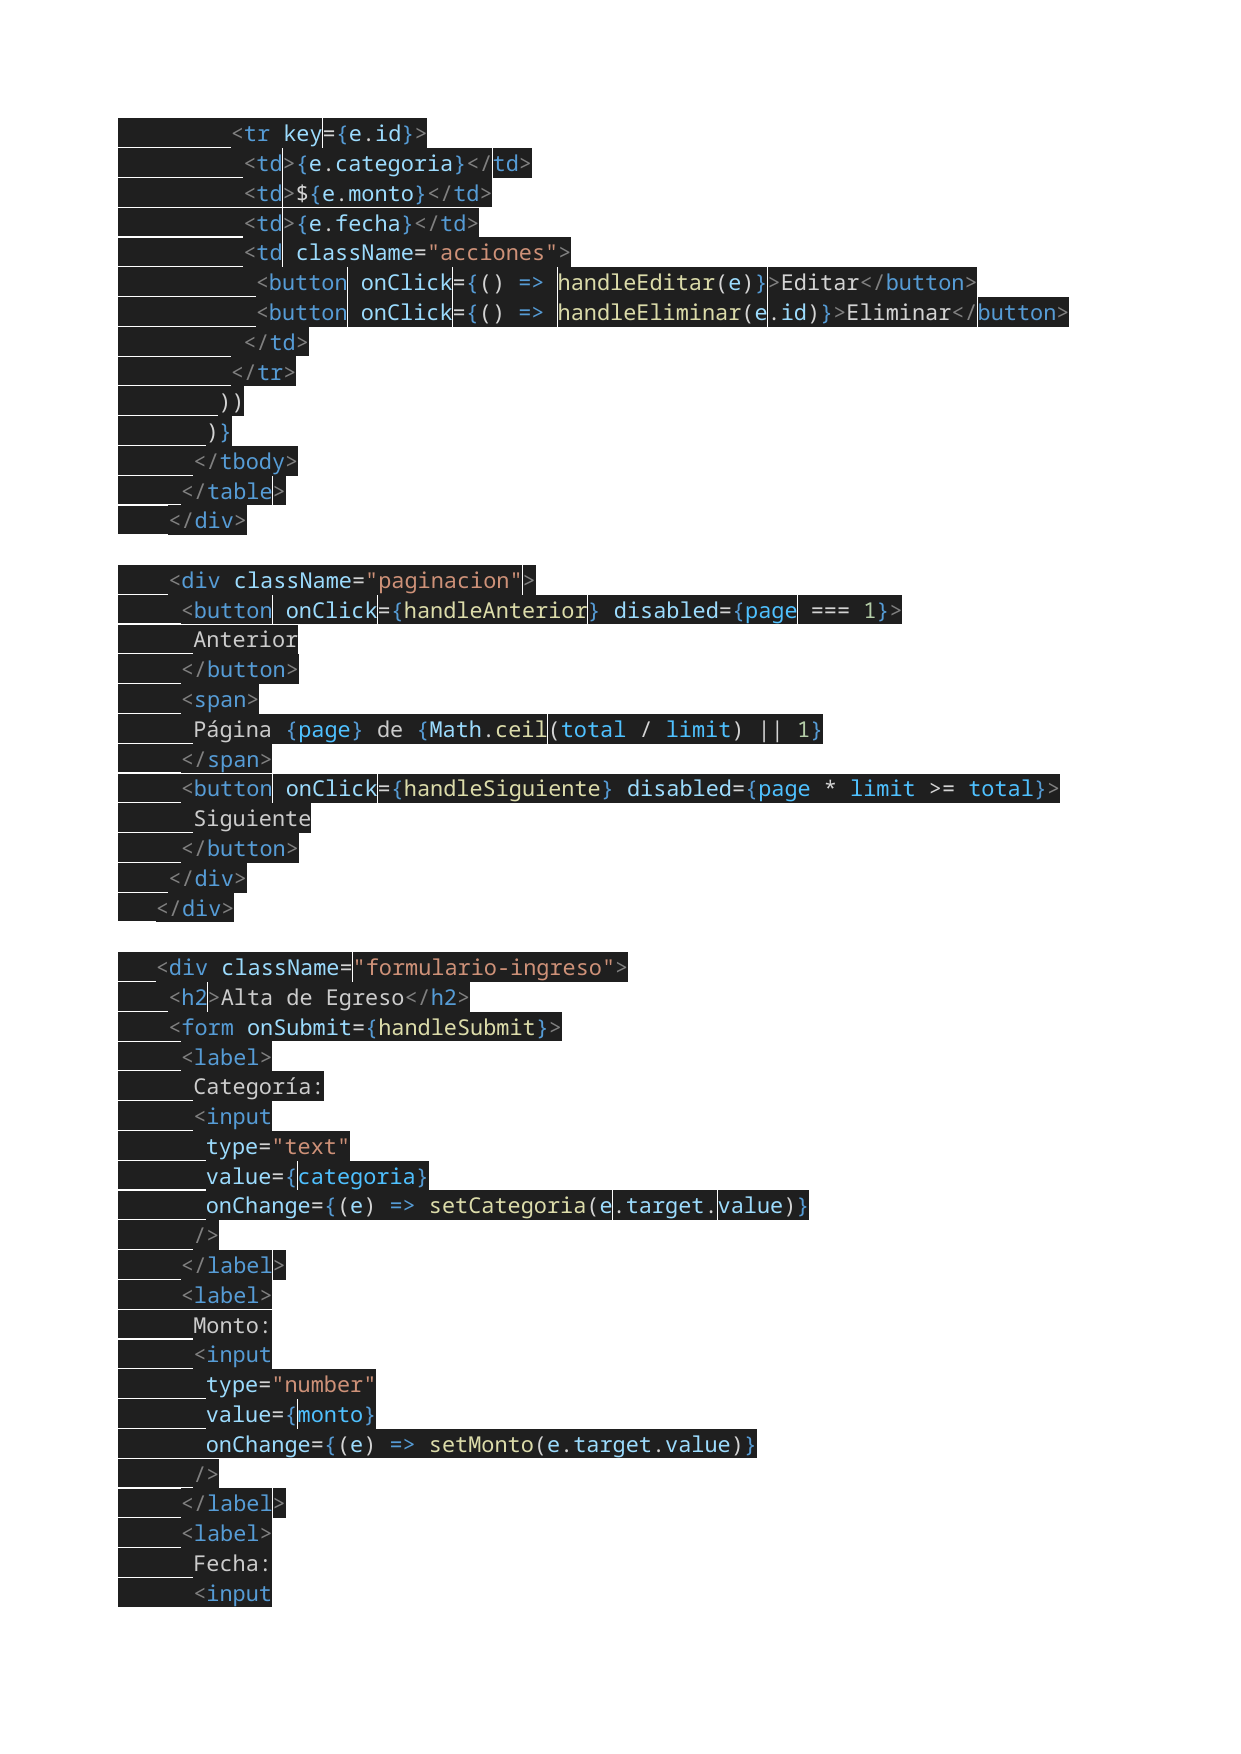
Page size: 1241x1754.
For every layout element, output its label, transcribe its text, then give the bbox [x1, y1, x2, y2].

text <div className="paginacion"> [118, 565, 1122, 595]
text </tr> [118, 356, 1122, 386]
text <td>{e.categoria}</td> [118, 148, 1122, 178]
text )} [118, 416, 1122, 446]
text <td>{e.fecha}</td> [118, 207, 1122, 237]
text </div> [118, 505, 1122, 535]
text <span> [118, 684, 1122, 714]
text <label> [118, 1041, 1122, 1071]
text <tr key={e.id}> [118, 118, 1122, 148]
text Página {page} de {Math.ceil(total / limit) || 1} [118, 714, 1122, 744]
text onChange={(e) => setMonto(e.target.value)} [118, 1429, 1122, 1458]
text <input [118, 1101, 1122, 1131]
text <input [118, 1578, 1122, 1607]
text <td>${e.monto}</td> [118, 178, 1122, 207]
text </td> [118, 327, 1122, 356]
text <form onSubmit={handleSubmit}> [118, 1012, 1122, 1041]
text Categoría: [118, 1071, 1122, 1101]
text <td className="acciones"> [118, 237, 1122, 267]
text </label> [118, 1250, 1122, 1280]
text value={monto} [118, 1399, 1122, 1429]
text type="number" [118, 1369, 1122, 1399]
text <button onClick={() => handleEliminar(e.id)}>Eliminar</button> [118, 297, 1122, 327]
text </span> [118, 744, 1122, 773]
text </button> [118, 654, 1122, 684]
text </button> [118, 833, 1122, 863]
text /> [118, 1220, 1122, 1250]
text </label> [118, 1488, 1122, 1518]
text <input [118, 1339, 1122, 1369]
text Monto: [118, 1309, 1122, 1339]
text <h2>Alta de Egreso</h2> [118, 982, 1122, 1012]
text )) [118, 386, 1122, 416]
text <label> [118, 1280, 1122, 1309]
text Fecha: [118, 1548, 1122, 1578]
text <div className="formulario-ingreso"> [118, 952, 1122, 982]
text <button onClick={() => handleEditar(e)}>Editar</button> [118, 267, 1122, 297]
text onChange={(e) => setCategoria(e.target.value)} [118, 1190, 1122, 1220]
text </table> [118, 476, 1122, 505]
text <button onClick={handleSiguiente} disabled={page * limit >= total}> [118, 773, 1122, 803]
text </tbody> [118, 446, 1122, 476]
text /> [118, 1458, 1122, 1488]
text <button onClick={handleAnterior} disabled={page === 1}> [118, 595, 1122, 624]
text </div> [118, 863, 1122, 893]
text </div> [118, 893, 1122, 922]
text <label> [118, 1518, 1122, 1548]
text Siguiente [118, 803, 1122, 833]
text Anterior [118, 624, 1122, 654]
text value={categoria} [118, 1161, 1122, 1190]
text type="text" [118, 1131, 1122, 1161]
